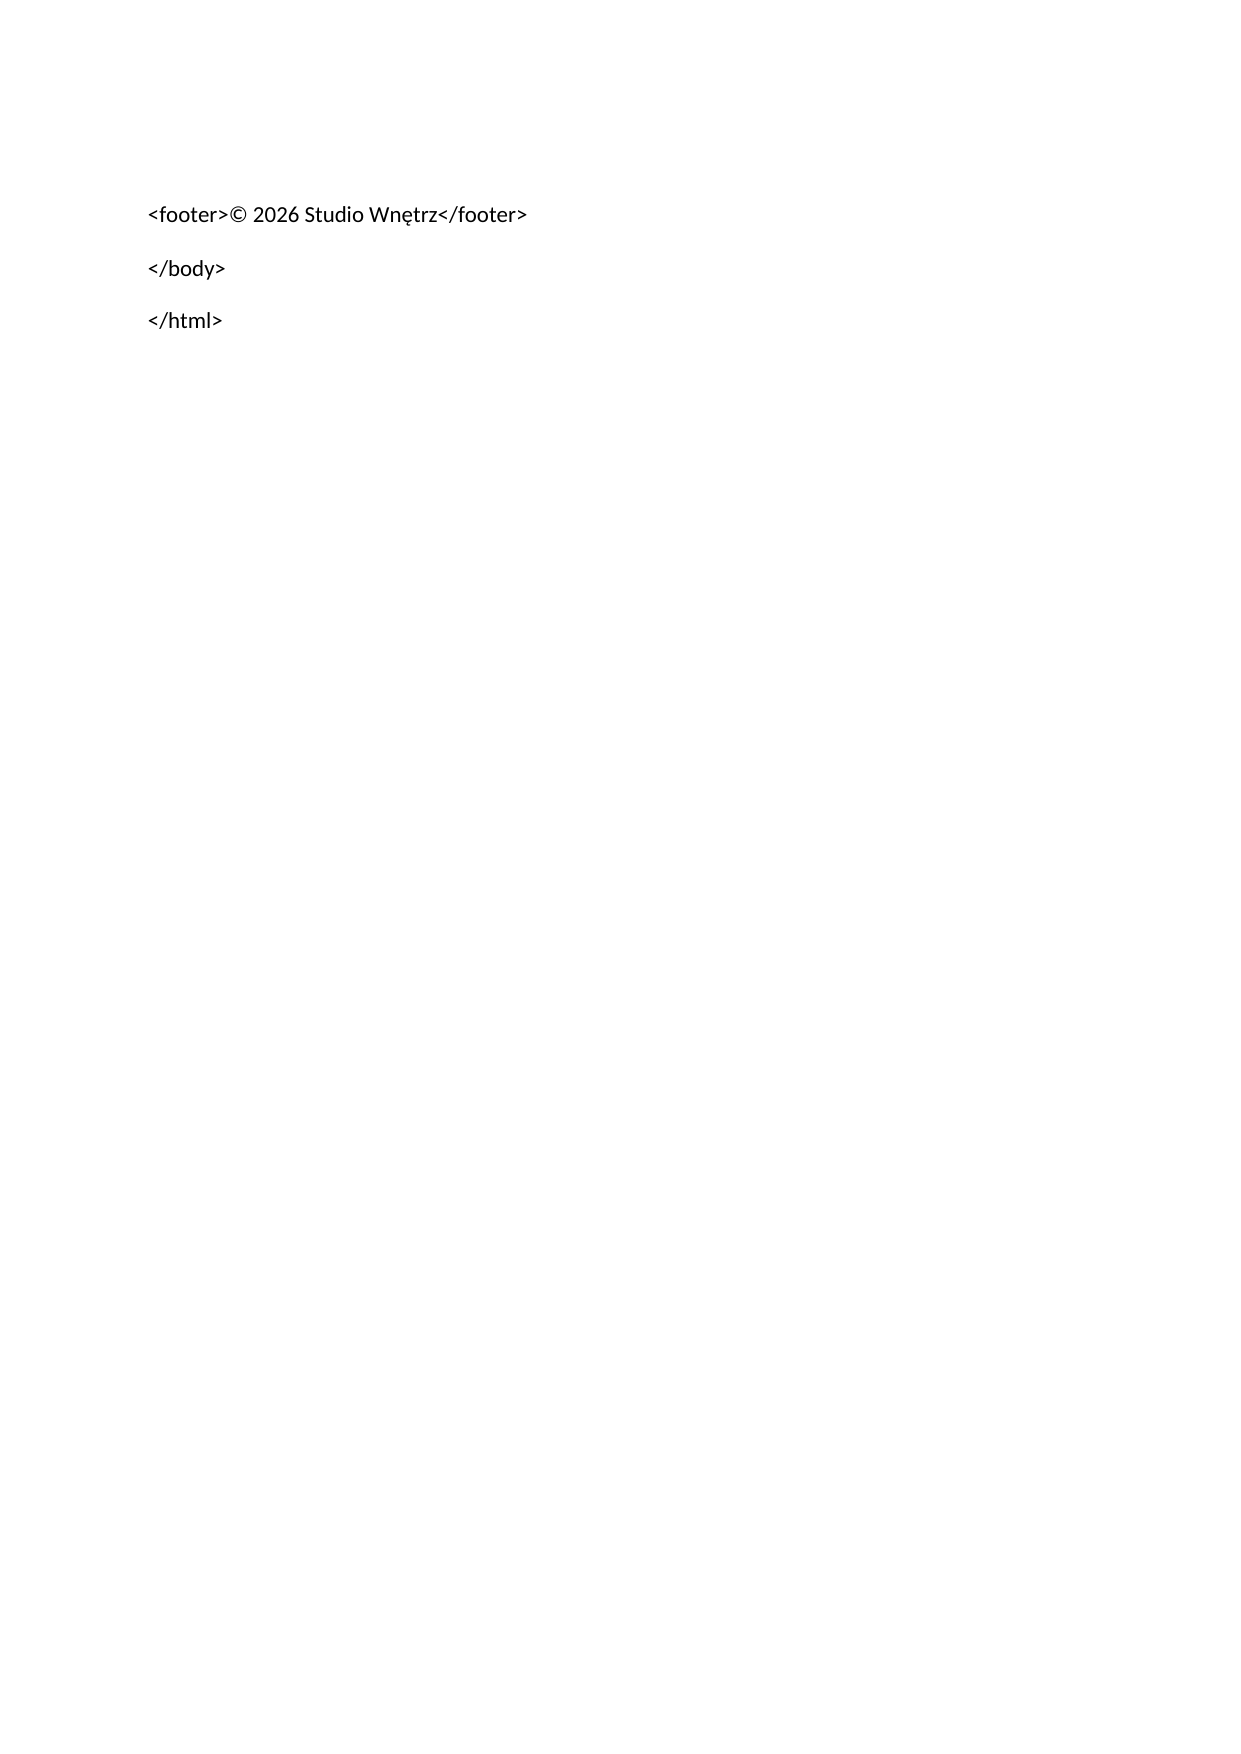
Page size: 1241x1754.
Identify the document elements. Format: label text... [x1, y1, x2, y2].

text </body> [148, 254, 1093, 282]
text <footer>© 2026 Studio Wnętrz</footer> [148, 201, 1093, 229]
text </html> [148, 307, 1093, 335]
